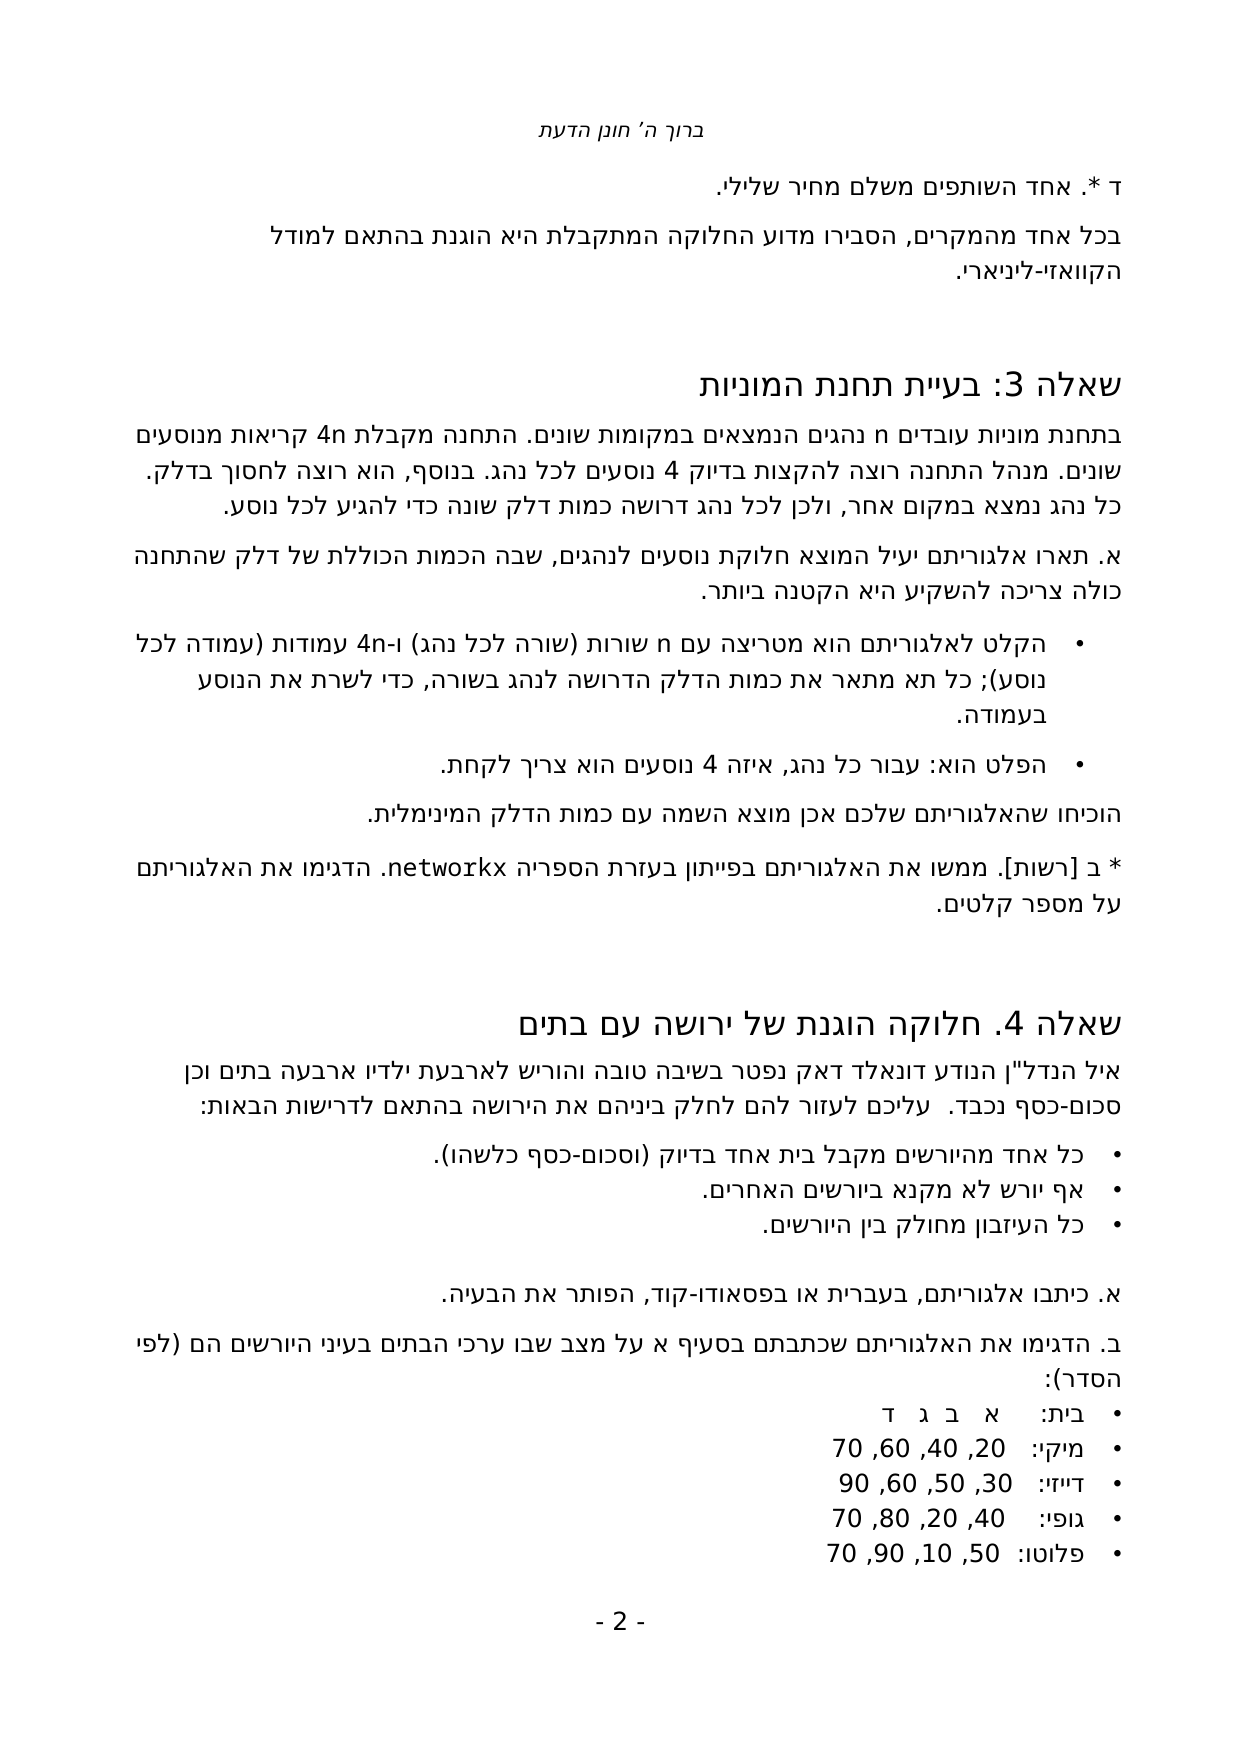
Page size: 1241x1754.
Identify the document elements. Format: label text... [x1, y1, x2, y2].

list אף יורש לא מקנא ביורשים האחרים. [118, 1175, 1122, 1204]
list בית: א ב ג ד [118, 1399, 1122, 1428]
list גופי: 40, 20, 80, 70 [118, 1504, 1122, 1533]
list דייזי: 30, 50, 60, 90 [118, 1469, 1122, 1498]
list כל העיזבון מחולק בין היורשים. [118, 1210, 1122, 1239]
text ב. הדגימו את האלגוריתם שכתבתם בסעיף א על מצב שבו ערכי הבתים בעיני היורשים הם (לפי הסדר): [118, 1329, 1122, 1393]
text א. כיתבו אלגוריתם, בעברית או בפסאודו-קוד, הפותר את הבעיה. [118, 1279, 1122, 1308]
list מיקי: 20, 40, 60, 70 [118, 1434, 1122, 1463]
text בכל אחד מהמקרים, הסבירו מדוע החלוקה המתקבלת היא הוגנת בהתאם למודל הקוואזי-ליניארי. [118, 221, 1122, 286]
list כל אחד מהיורשים מקבל בית אחד בדיוק (וסכום-כסף כלשהו). [118, 1140, 1122, 1169]
text א. תארו אלגוריתם יעיל המוצא חלוקת נוסעים לנהגים, שבה הכמות הכוללת של דלק שהתחנה כולה צריכה להשקיע היא הקטנה ביותר. [118, 541, 1122, 605]
list הקלט לאלגוריתם הוא מטריצה עם n שורות (שורה לכל נהג) ו-4n עמודות (עמודה לכל נוסע); כל תא מתאר את כמות הדלק הדרושה לנהג בשורה, כדי לשרת את הנוסע בעמודה. [118, 626, 1084, 729]
text * ב [רשות]. ממשו את האלגוריתם בפייתון בעזרת הספריה networkx. הדגימו את האלגוריתם על מספר קלטים. [118, 849, 1122, 918]
subtitle שאלה 3: בעיית תחנת המוניות [118, 365, 1122, 404]
list פלוטו: 50, 10, 90, 70 [118, 1539, 1122, 1568]
list הפלט הוא: עבור כל נהג, איזה 4 נוסעים הוא צריך לקחת. [118, 750, 1084, 779]
text איל הנדל"ן הנודע דונאלד דאק נפטר בשיבה טובה והוריש לארבעת ילדיו ארבעה בתים וכן סכום-כסף נכבד. עליכם לעזור להם לחלק ביניהם את הירושה בהתאם לדרישות הבאות: [118, 1056, 1122, 1120]
subtitle שאלה 4. חלוקה הוגנת של ירושה עם בתים [118, 1004, 1122, 1043]
text הוכיחו שהאלגוריתם שלכם אכן מוצא השמה עם כמות הדלק המינימלית. [118, 799, 1122, 829]
text ד *. אחד השותפים משלם מחיר שלילי. [118, 172, 1122, 201]
text בתחנת מוניות עובדים n נהגים הנמצאים במקומות שונים. התחנה מקבלת 4n קריאות מנוסעים שונים. מנהל התחנה רוצה להקצות בדיוק 4 נוסעים לכל נהג. בנוסף, הוא רוצה לחסוך בדלק. כל נהג נמצא במקום אחר, ולכן לכל נהג דרושה כמות דלק שונה כדי להגיע לכל נוסע. [118, 416, 1122, 521]
